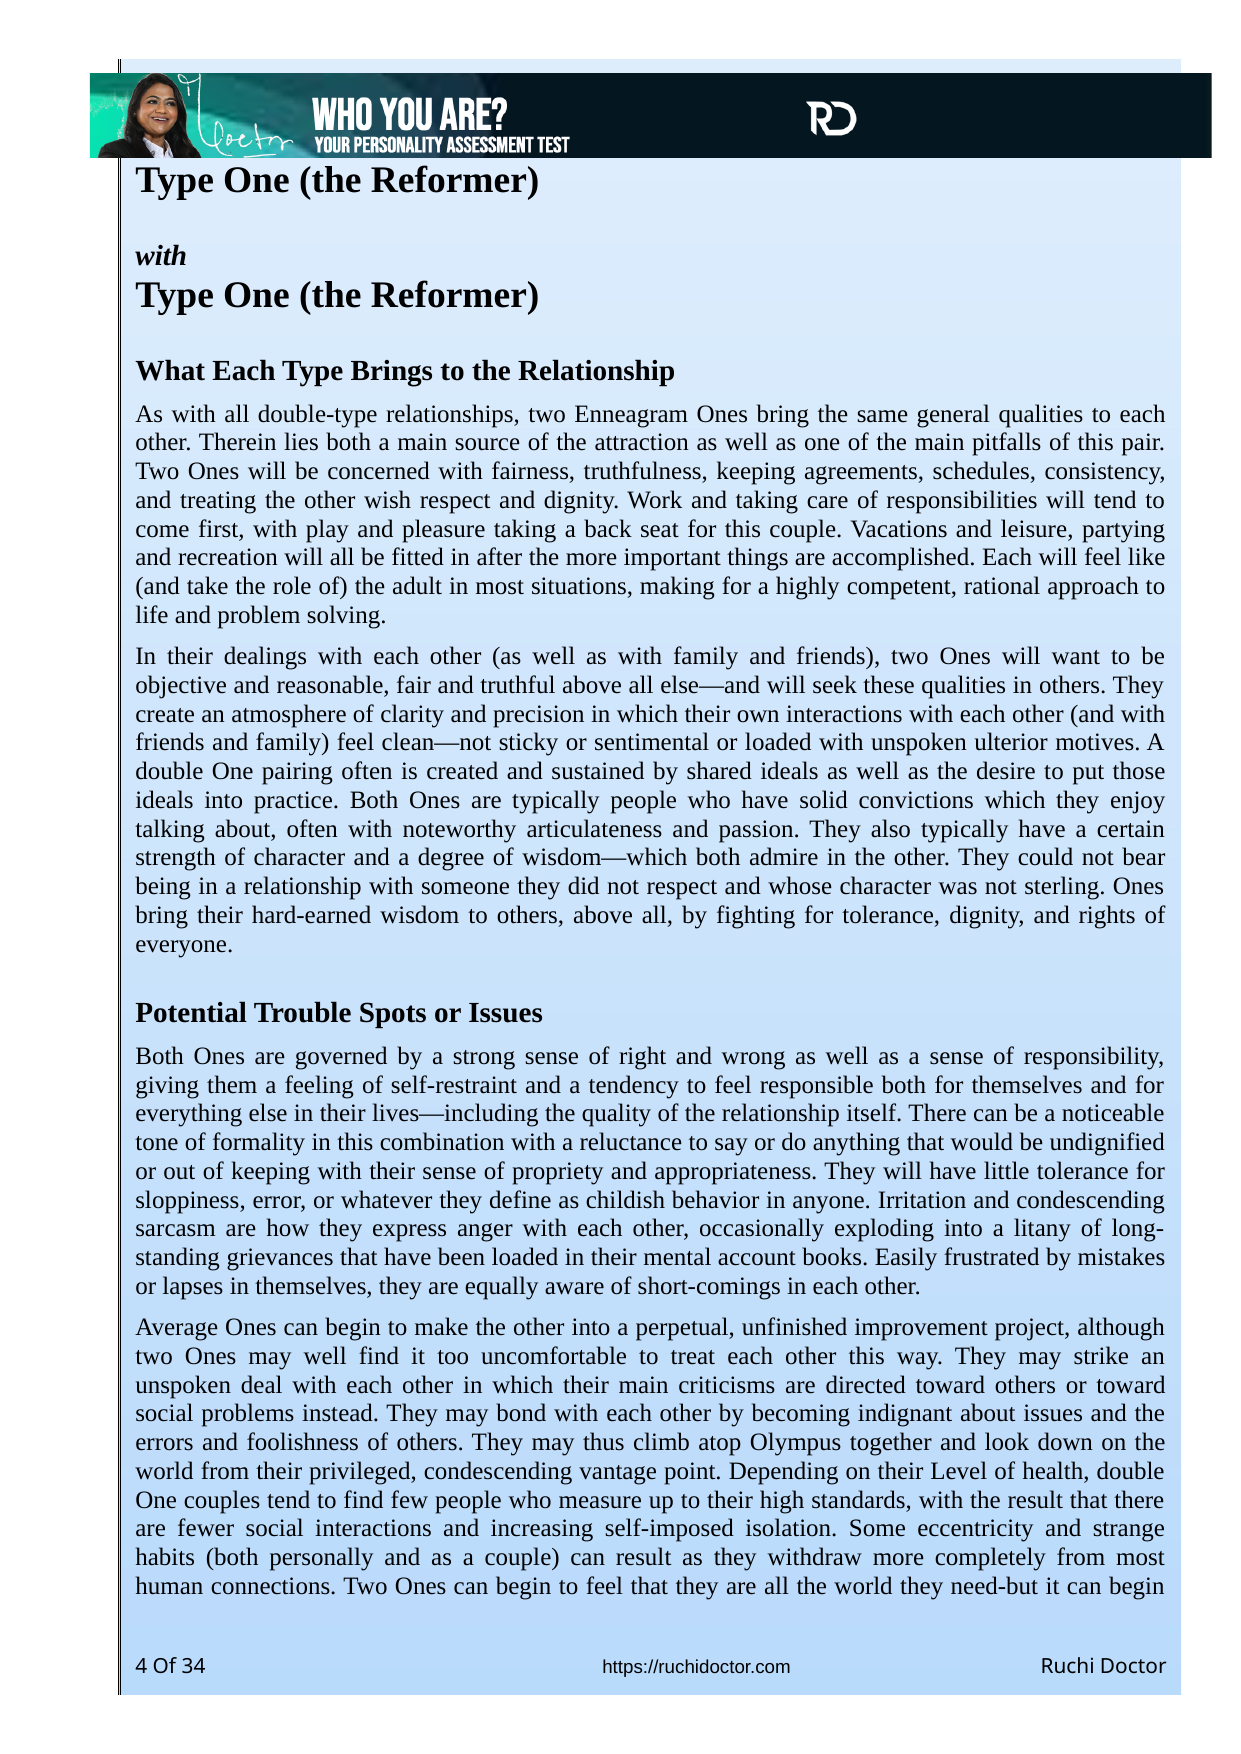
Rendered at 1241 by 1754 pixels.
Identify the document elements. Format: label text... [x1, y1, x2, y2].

subtitle with Type One (the Reformer) [135, 238, 1166, 315]
picture [89, 59, 1212, 860]
subtitle Potential Trouble Spots or Issues [135, 995, 1166, 1028]
text As with all double-type relationships, two Enneagram Ones bring the same general qualities to each other. Therein lies both a main source of the attraction as well as one of the main pitfalls of this pair. Two Ones will be concerned with fairness, truthfulness, keeping agreements, schedules, consistency, and treating the other wish respect and dignity. Work and taking care of responsibilities will tend to come first, with play and pleasure taking a back seat for this couple. Vacations and leisure, partying and recreation will all be fitted in after the more important things are accomplished. Each will feel like (and take the role of) the adult in most situations, making for a highly competent, rational approach to life and problem solving. [135, 399, 1166, 629]
text Both Ones are governed by a strong sense of right and wrong as well as a sense of responsibility, giving them a feeling of self-restraint and a tendency to feel responsible both for themselves and for everything else in their lives—including the quality of the relationship itself. There can be a noticeable tone of formality in this combination with a reluctance to say or do anything that would be undignified or out of keeping with their sense of propriety and appropriateness. They will have little tolerance for sloppiness, error, or whatever they define as childish behavior in anyone. Irritation and condescending sarcasm are how they express anger with each other, occasionally exploding into a litany of long-standing grievances that have been loaded in their mental account books. Easily frustrated by mistakes or lapses in themselves, they are equally aware of short-comings in each other. [135, 1041, 1166, 1300]
subtitle Type One (the Reformer) [135, 158, 1166, 201]
text In their dealings with each other (as well as with family and friends), two Ones will want to be objective and reasonable, fair and truthful above all else—and will seek these qualities in others. They create an atmosphere of clarity and precision in which their own interactions with each other (and with friends and family) feel clean—not sticky or sentimental or loaded with unspoken ulterior motives. A double One pairing often is created and sustained by shared ideals as well as the desire to put those ideals into practice. Both Ones are typically people who have solid convictions which they enjoy talking about, often with noteworthy articulateness and passion. They also typically have a certain strength of character and a degree of wisdom—which both admire in the other. They could not bear being in a relationship with someone they did not respect and whose character was not sterling. Ones bring their hard-earned wisdom to others, above all, by fighting for tolerance, dignity, and rights of everyone. [135, 641, 1166, 957]
subtitle What Each Type Brings to the Relationship [135, 353, 1166, 386]
text Average Ones can begin to make the other into a perpetual, unfinished improvement project, although two Ones may well find it too uncomfortable to treat each other this way. They may strike an unspoken deal with each other in which their main criticisms are directed toward others or toward social problems instead. They may bond with each other by becoming indignant about issues and the errors and foolishness of others. They may thus climb atop Olympus together and look down on the world from their privileged, condescending vantage point. Depending on their Level of health, double One couples tend to find few people who measure up to their high standards, with the result that there are fewer social interactions and increasing self-imposed isolation. Some eccentricity and strange habits (both personally and as a couple) can result as they withdraw more completely from most human connections. Two Ones can begin to feel that they are all the world they need-but it can begin [135, 1312, 1166, 1600]
